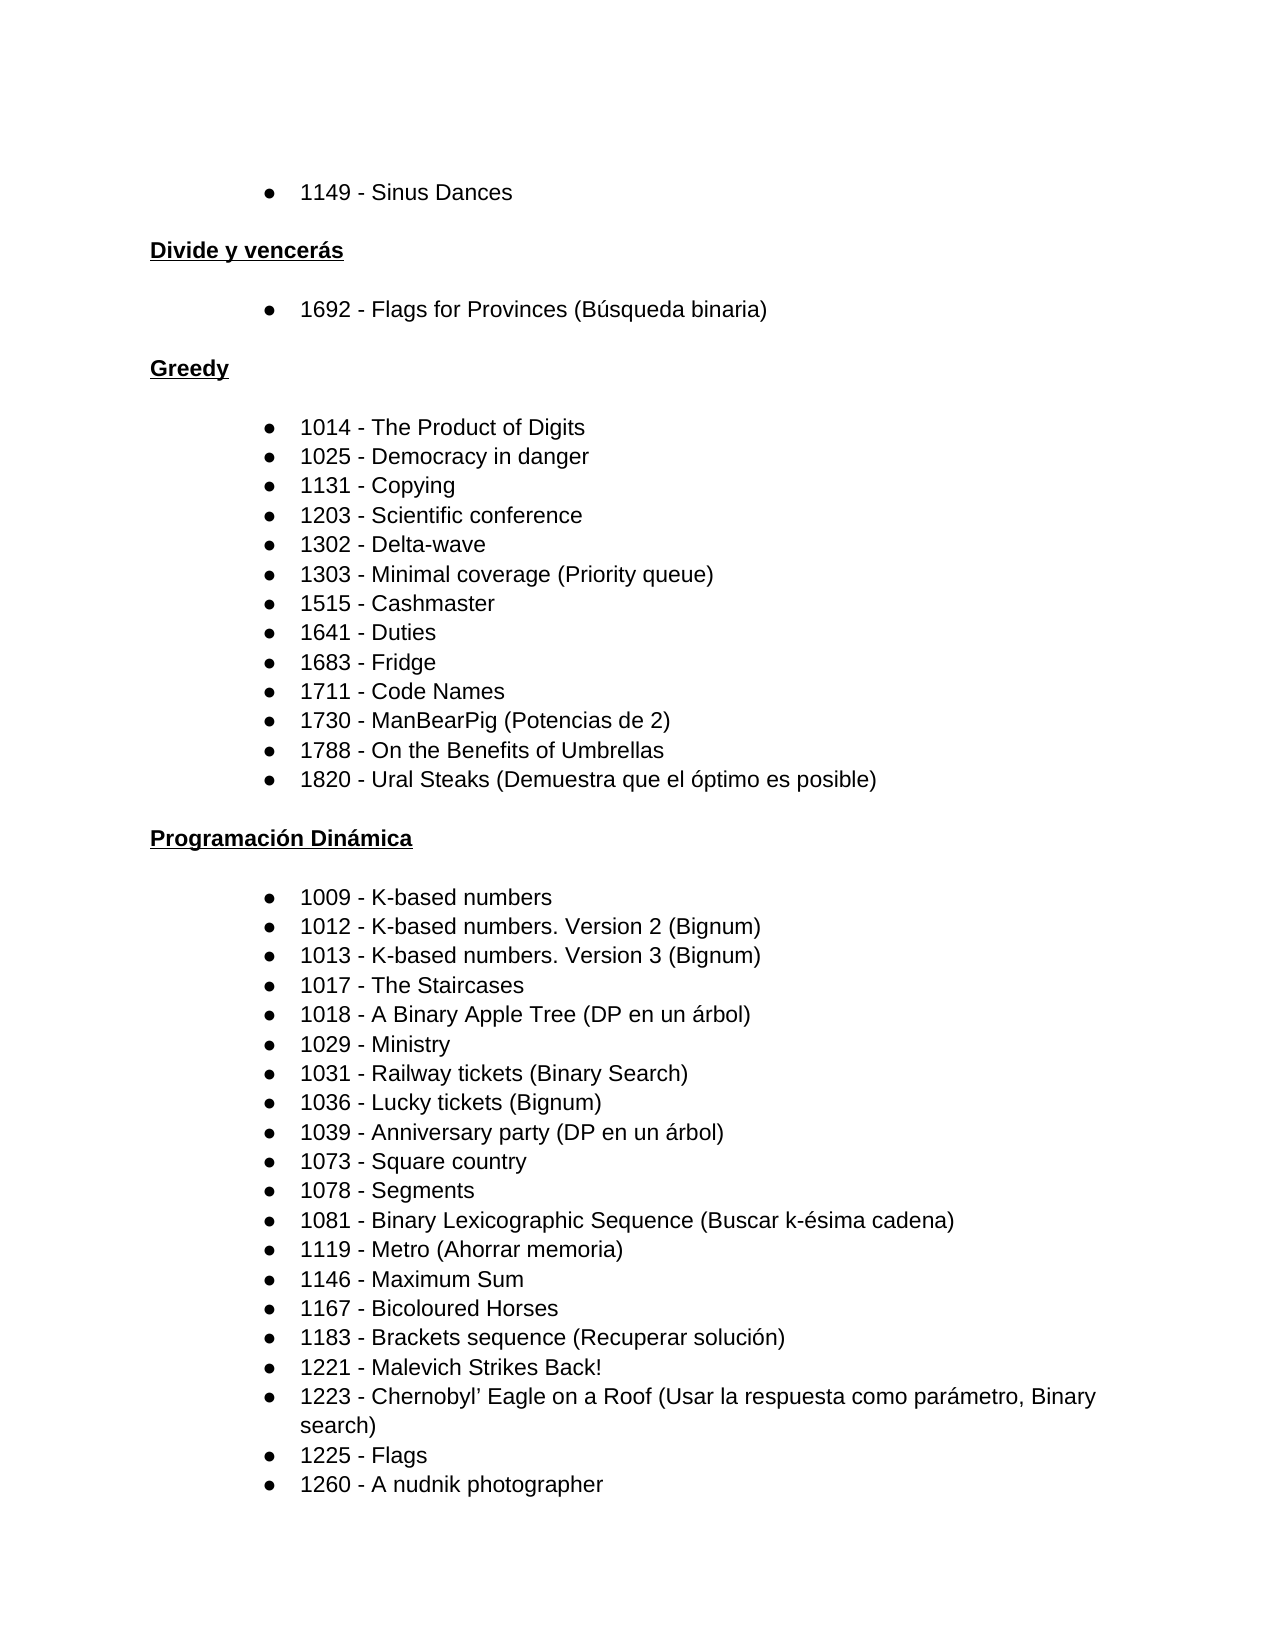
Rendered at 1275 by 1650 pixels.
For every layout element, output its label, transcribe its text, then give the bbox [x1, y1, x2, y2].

list 1036 - Lucky tickets (Bignum) [262, 1090, 1134, 1116]
list 1018 - A Binary Apple Tree (DP en un árbol) [262, 1002, 1134, 1027]
list 1078 - Segments [262, 1178, 1134, 1204]
list 1031 - Railway tickets (Binary Search) [262, 1061, 1134, 1086]
list 1131 - Copying [262, 473, 1134, 499]
list 1303 - Minimal coverage (Priority queue) [262, 561, 1134, 587]
list 1081 - Binary Lexicographic Sequence (Buscar k-ésima cadena) [262, 1207, 1134, 1233]
list 1009 - K-based numbers [262, 884, 1134, 910]
list 1017 - The Staircases [262, 972, 1134, 998]
list 1073 - Square country [262, 1149, 1134, 1174]
list 1820 - Ural Steaks (Demuestra que el óptimo es posible) [262, 767, 1134, 792]
list 1149 - Sinus Dances [262, 179, 1134, 205]
list 1225 - Flags [262, 1442, 1134, 1468]
list 1692 - Flags for Provinces (Búsqueda binaria) [262, 297, 1134, 322]
list 1221 - Malevich Strikes Back! [262, 1354, 1134, 1380]
text Divide y vencerás [150, 238, 1134, 264]
text Greedy [150, 356, 1134, 381]
list 1014 - The Product of Digits [262, 414, 1134, 440]
list 1183 - Brackets sequence (Recuperar solución) [262, 1325, 1134, 1351]
list 1119 - Metro (Ahorrar memoria) [262, 1237, 1134, 1262]
list 1203 - Scientific conference [262, 502, 1134, 528]
list 1260 - A nudnik photographer [262, 1472, 1134, 1497]
list 1025 - Democracy in danger [262, 444, 1134, 469]
list 1039 - Anniversary party (DP en un árbol) [262, 1119, 1134, 1145]
list 1683 - Fridge [262, 649, 1134, 675]
list 1013 - K-based numbers. Version 3 (Bignum) [262, 943, 1134, 969]
list 1302 - Delta-wave [262, 532, 1134, 557]
list 1146 - Maximum Sum [262, 1266, 1134, 1292]
list 1711 - Code Names [262, 679, 1134, 704]
list 1012 - K-based numbers. Version 2 (Bignum) [262, 914, 1134, 939]
text Programación Dinámica [150, 826, 1134, 851]
list 1515 - Cashmaster [262, 591, 1134, 616]
list 1029 - Ministry [262, 1031, 1134, 1057]
list 1788 - On the Benefits of Umbrellas [262, 737, 1134, 763]
list 1730 - ManBearPig (Potencias de 2) [262, 708, 1134, 734]
list 1167 - Bicoloured Horses [262, 1296, 1134, 1321]
list 1641 - Duties [262, 620, 1134, 646]
list 1223 - Chernobyl’ Eagle on a Roof (Usar la respuesta como parámetro, Binary search) [262, 1384, 1134, 1439]
